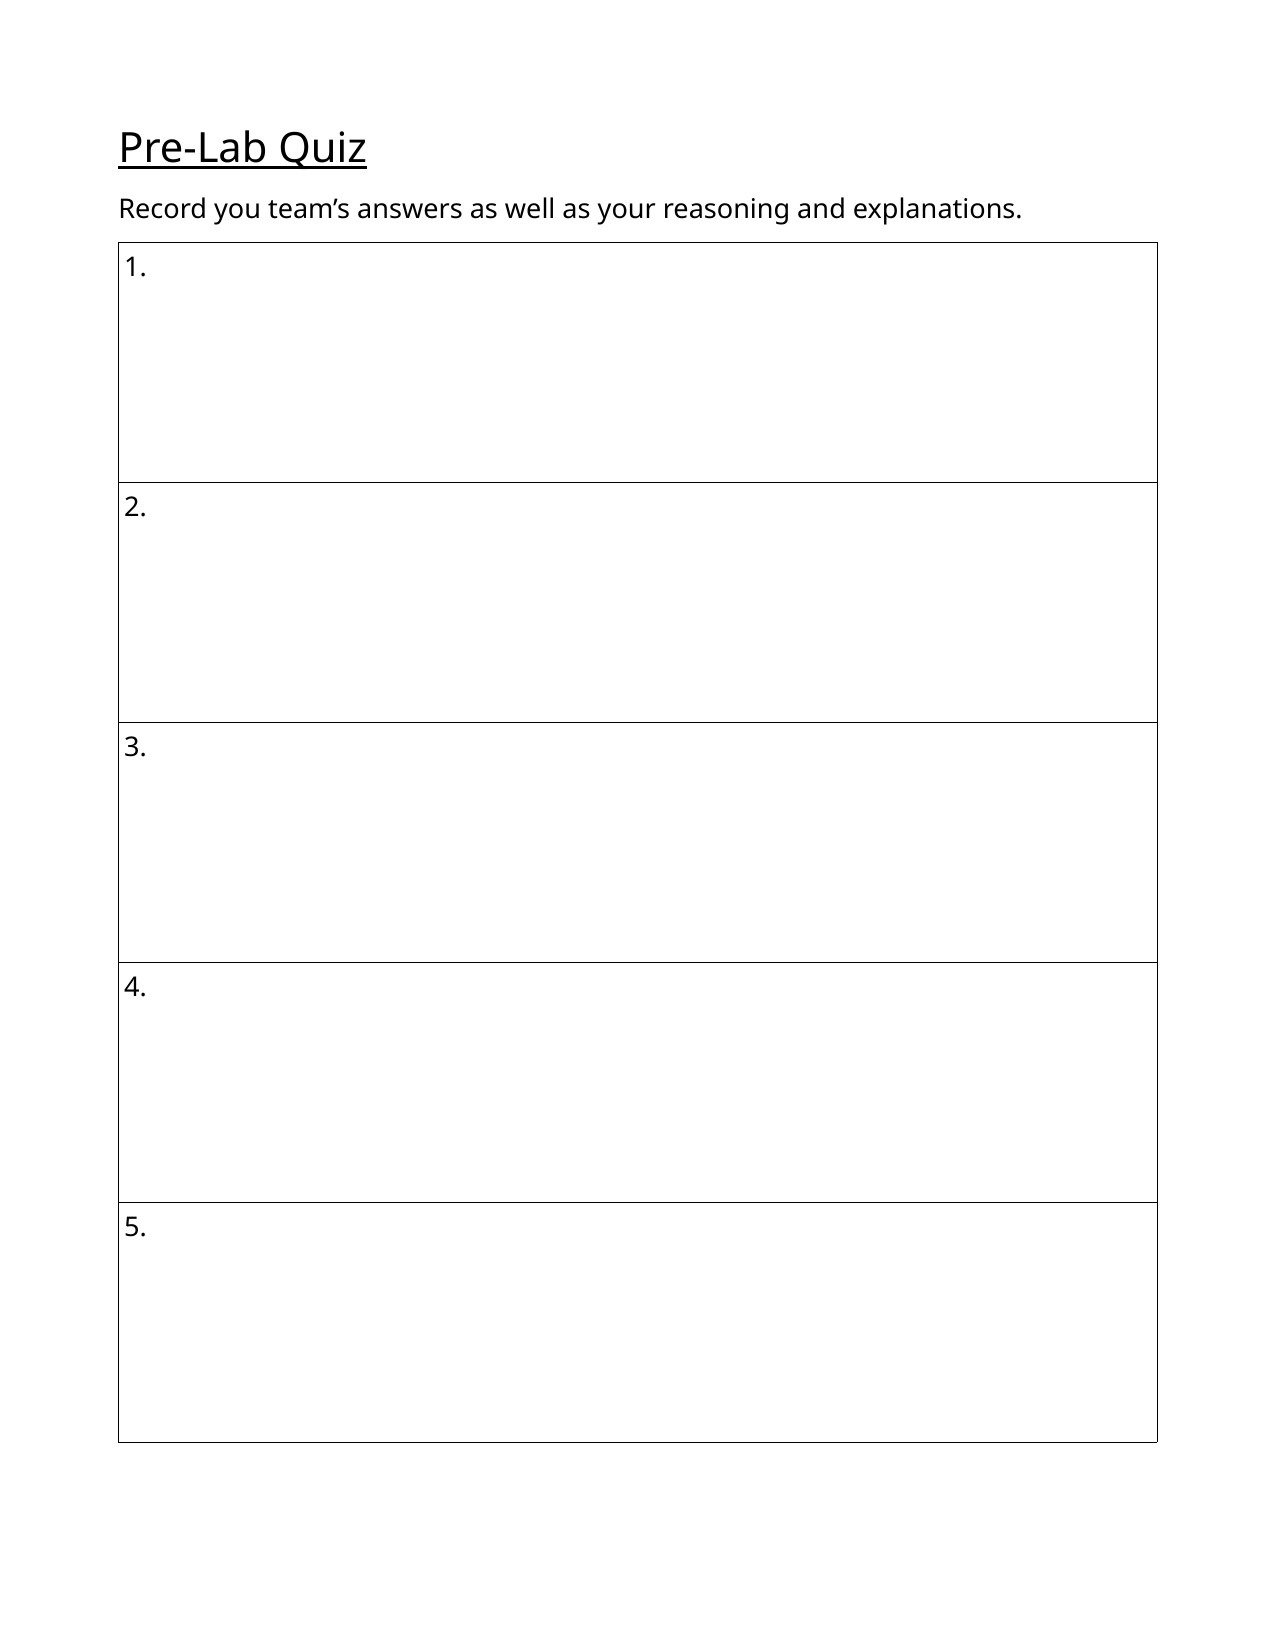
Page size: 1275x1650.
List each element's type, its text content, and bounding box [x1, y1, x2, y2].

table_cell 5. [119, 1203, 1157, 1442]
table_cell 2. [119, 483, 1157, 722]
table_header 1. [119, 243, 1157, 482]
table_cell 4. [119, 963, 1157, 1202]
text Pre-Lab Quiz [118, 118, 1157, 175]
table_cell 3. [119, 723, 1157, 962]
text Record you team’s answers as well as your reasoning and explanations. [118, 190, 1157, 227]
